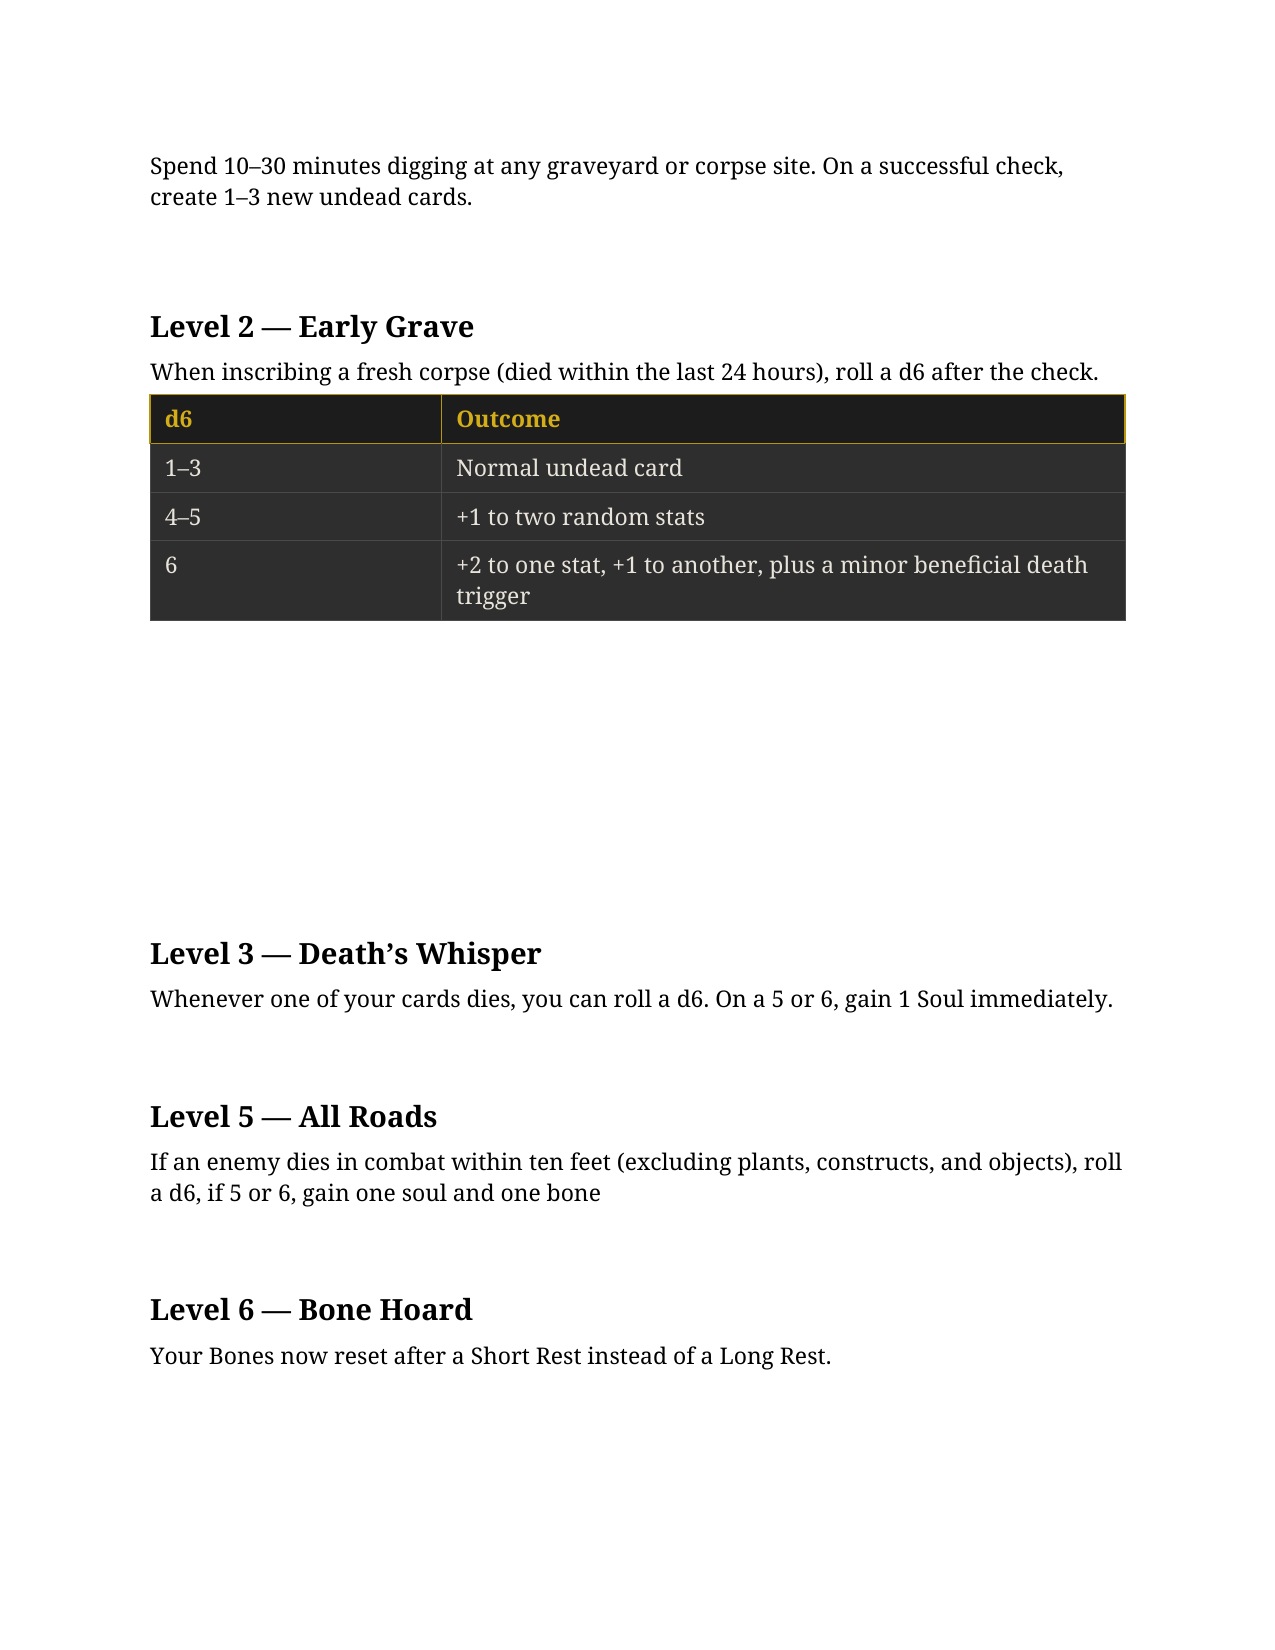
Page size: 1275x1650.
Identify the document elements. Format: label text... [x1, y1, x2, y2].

text Level 6 — Bone Hoard [150, 1290, 1125, 1329]
text Level 5 — All Roads [150, 1096, 1125, 1136]
text When inscribing a fresh corpse (died within the last 24 hours), roll a d6 after the check. [150, 356, 1125, 388]
table_header Outcome [442, 395, 1124, 443]
text Your Bones now reset after a Short Rest instead of a Long Rest. [150, 1340, 1125, 1371]
text Whenever one of your cards dies, you can roll a d6. On a 5 or 6, gain 1 Soul immediately. [150, 983, 1125, 1014]
table_cell +1 to two random stats [442, 493, 1125, 540]
text Level 3 — Death’s Whisper [150, 933, 1125, 973]
table_cell 4–5 [151, 493, 441, 540]
table_cell +2 to one stat, +1 to another, plus a minor beneficial death trigger [442, 541, 1125, 620]
text Spend 10–30 minutes digging at any graveyard or corpse site. On a successful check, create 1–3 new undead cards. [150, 150, 1125, 212]
table_cell Normal undead card [442, 444, 1125, 492]
table_cell 1–3 [151, 444, 441, 492]
table_cell 6 [151, 541, 441, 620]
text If an enemy dies in combat within ten feet (excluding plants, constructs, and objects), roll a d6, if 5 or 6, gain one soul and one bone [150, 1146, 1125, 1208]
text Level 2 — Early Grave [150, 306, 1125, 346]
table_header d6 [151, 395, 441, 443]
